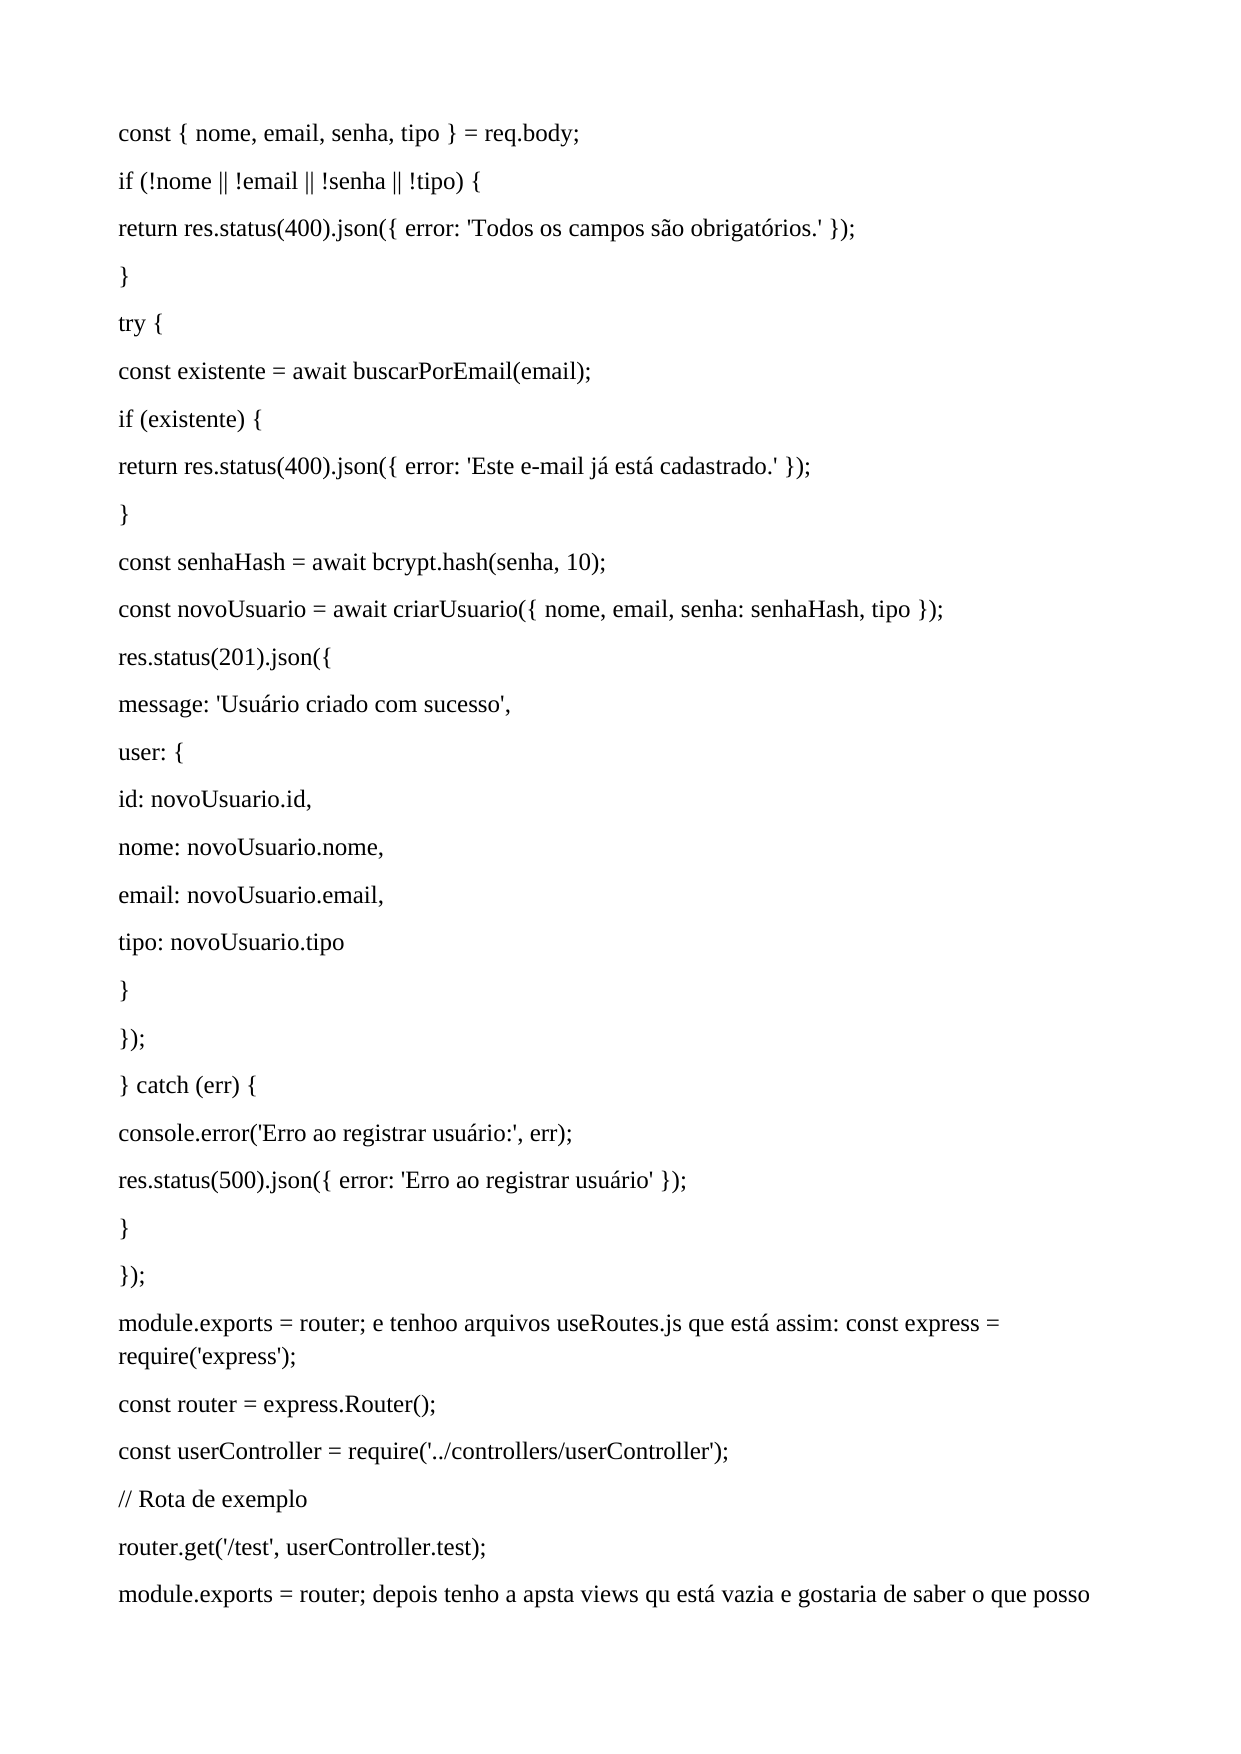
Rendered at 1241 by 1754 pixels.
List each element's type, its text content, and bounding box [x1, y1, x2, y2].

text const userController = require('../controllers/userController'); [118, 1436, 1122, 1465]
text return res.status(400).json({ error: 'Todos os campos são obrigatórios.' }); [118, 213, 1122, 242]
text module.exports = router; e tenhoo arquivos useRoutes.js que está assim: const express = require('express'); [118, 1308, 1122, 1370]
text } [118, 1213, 1122, 1242]
text res.status(201).json({ [118, 642, 1122, 671]
text } catch (err) { [118, 1070, 1122, 1099]
text nome: novoUsuario.nome, [118, 832, 1122, 861]
text } [118, 499, 1122, 528]
text }); [118, 1261, 1122, 1289]
text const { nome, email, senha, tipo } = req.body; [118, 118, 1122, 147]
text }); [118, 1023, 1122, 1051]
text try { [118, 308, 1122, 337]
text module.exports = router; depois tenho a apsta views qu está vazia e gostaria de saber o que posso [118, 1579, 1122, 1608]
text const existente = await buscarPorEmail(email); [118, 356, 1122, 385]
text router.get('/test', userController.test); [118, 1532, 1122, 1560]
text const router = express.Router(); [118, 1389, 1122, 1418]
text return res.status(400).json({ error: 'Este e-mail já está cadastrado.' }); [118, 451, 1122, 480]
text console.error('Erro ao registrar usuário:', err); [118, 1118, 1122, 1147]
text // Rota de exemplo [118, 1484, 1122, 1513]
text if (!nome || !email || !senha || !tipo) { [118, 166, 1122, 194]
text const senhaHash = await bcrypt.hash(senha, 10); [118, 547, 1122, 575]
text } [118, 261, 1122, 290]
text message: 'Usuário criado com sucesso', [118, 689, 1122, 718]
text user: { [118, 737, 1122, 766]
text id: novoUsuario.id, [118, 784, 1122, 813]
text res.status(500).json({ error: 'Erro ao registrar usuário' }); [118, 1165, 1122, 1194]
text if (existente) { [118, 404, 1122, 432]
text tipo: novoUsuario.tipo [118, 927, 1122, 956]
text email: novoUsuario.email, [118, 880, 1122, 908]
text const novoUsuario = await criarUsuario({ nome, email, senha: senhaHash, tipo }); [118, 594, 1122, 623]
text } [118, 975, 1122, 1004]
